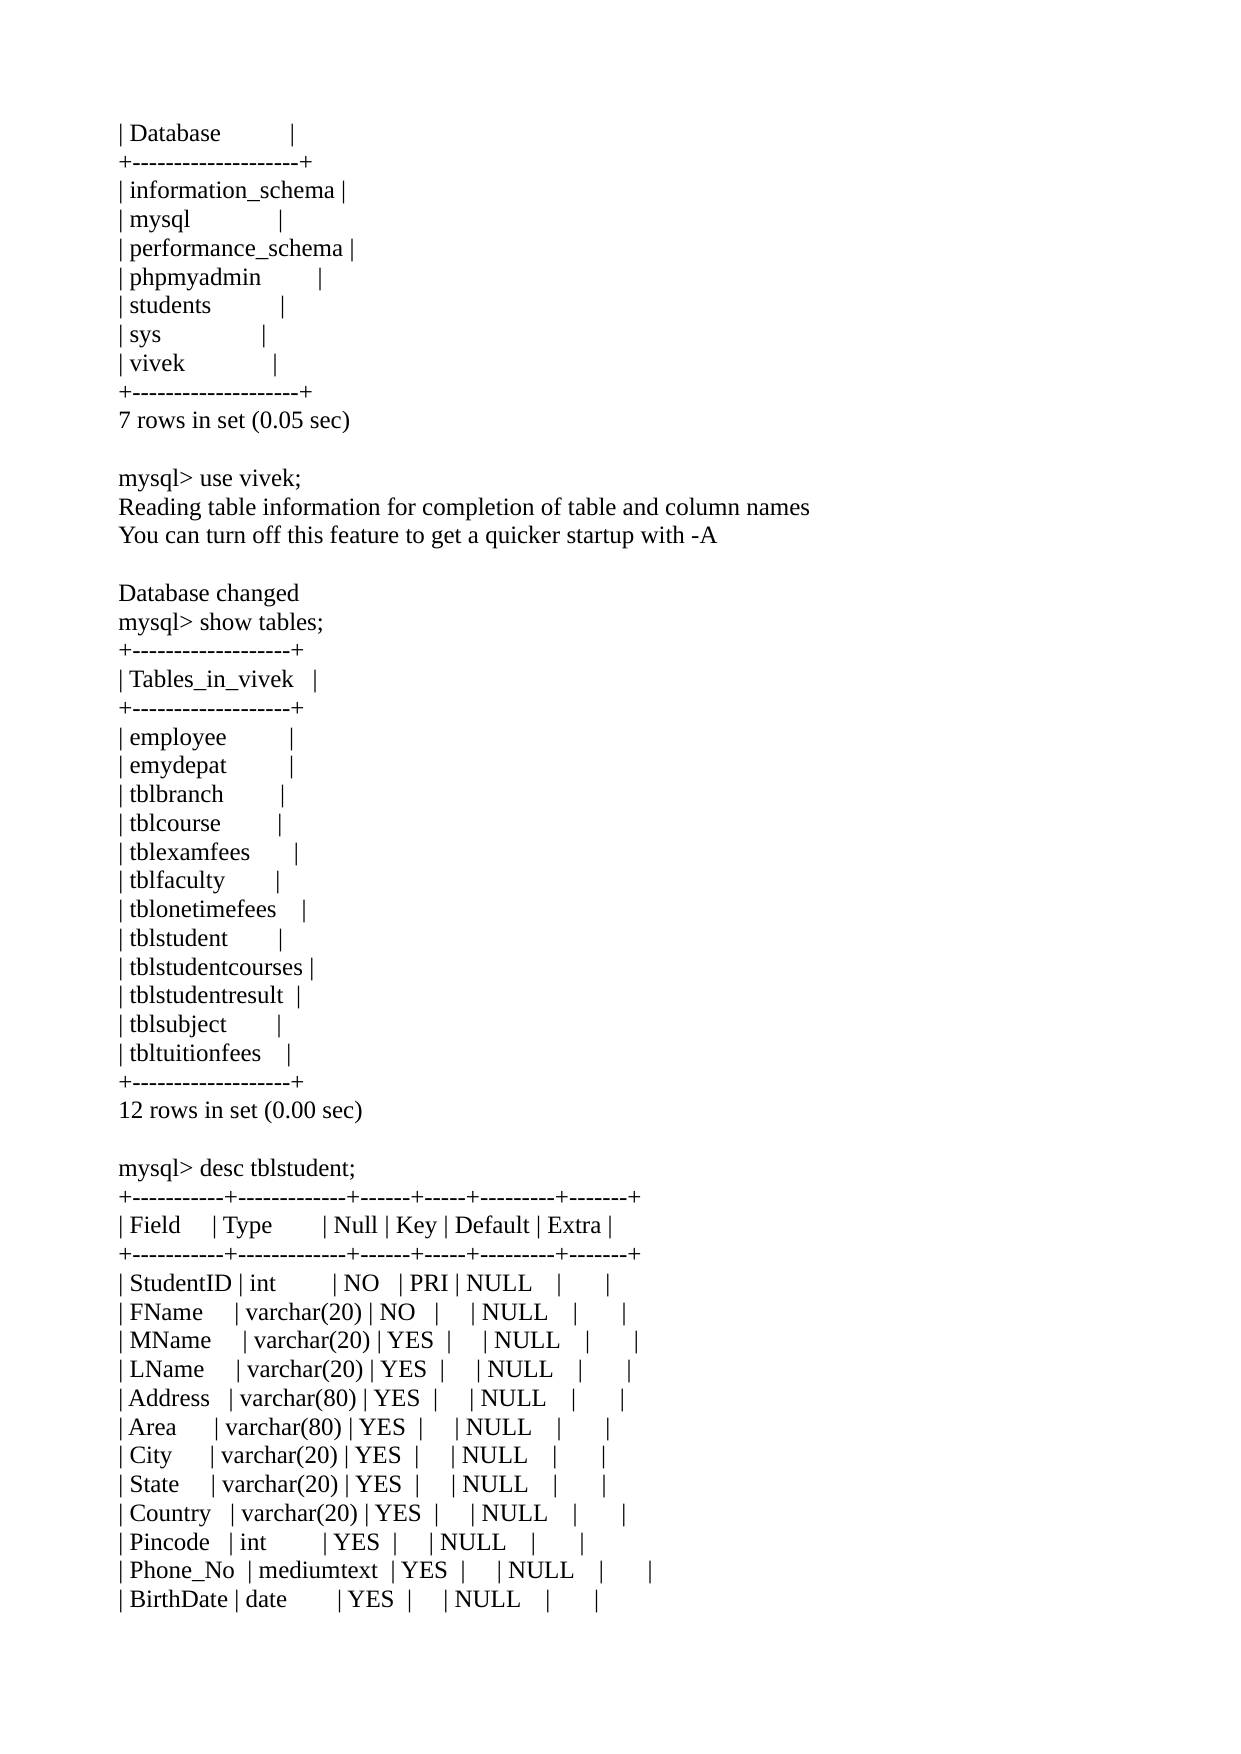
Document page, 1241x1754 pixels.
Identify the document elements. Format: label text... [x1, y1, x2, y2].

text +-----------+-------------+------+-----+---------+-------+ [118, 1182, 1122, 1211]
text | Address | varchar(80) | YES | | NULL | | [118, 1383, 1122, 1412]
text | tblexamfees | [118, 837, 1122, 866]
text +-----------+-------------+------+-----+---------+-------+ [118, 1239, 1122, 1268]
text You can turn off this feature to get a quicker startup with -A [118, 521, 1122, 549]
text | Field | Type | Null | Key | Default | Extra | [118, 1211, 1122, 1239]
text | City | varchar(20) | YES | | NULL | | [118, 1441, 1122, 1469]
text Database changed [118, 578, 1122, 607]
text | information_schema | [118, 176, 1122, 204]
text | students | [118, 291, 1122, 319]
text | BirthDate | date | YES | | NULL | | [118, 1584, 1122, 1613]
text | Phone_No | mediumtext | YES | | NULL | | [118, 1556, 1122, 1584]
text | sys | [118, 319, 1122, 348]
text | State | varchar(20) | YES | | NULL | | [118, 1469, 1122, 1498]
text +-------------------+ [118, 693, 1122, 722]
text | tblonetimefees | [118, 894, 1122, 923]
text mysql> desc tblstudent; [118, 1153, 1122, 1182]
text | Country | varchar(20) | YES | | NULL | | [118, 1498, 1122, 1527]
text | tblfaculty | [118, 866, 1122, 894]
text | StudentID | int | NO | PRI | NULL | | [118, 1268, 1122, 1297]
text | tblcourse | [118, 808, 1122, 837]
text mysql> use vivek; [118, 463, 1122, 492]
text +-------------------+ [118, 1067, 1122, 1096]
text Reading table information for completion of table and column names [118, 492, 1122, 521]
text 12 rows in set (0.00 sec) [118, 1096, 1122, 1124]
text | vivek | [118, 348, 1122, 377]
text | mysql | [118, 204, 1122, 233]
text mysql> show tables; [118, 607, 1122, 636]
text | emydepat | [118, 751, 1122, 779]
text +--------------------+ [118, 377, 1122, 406]
text | employee | [118, 722, 1122, 751]
text | tbltuitionfees | [118, 1038, 1122, 1067]
text | tblstudentresult | [118, 981, 1122, 1009]
text | tblstudent | [118, 923, 1122, 952]
text | Database | [118, 118, 1122, 147]
text | MName | varchar(20) | YES | | NULL | | [118, 1326, 1122, 1354]
text | tblstudentcourses | [118, 952, 1122, 981]
text | tblsubject | [118, 1009, 1122, 1038]
text | Tables_in_vivek | [118, 664, 1122, 693]
text +--------------------+ [118, 147, 1122, 176]
text | tblbranch | [118, 779, 1122, 808]
text | Area | varchar(80) | YES | | NULL | | [118, 1412, 1122, 1441]
text | FName | varchar(20) | NO | | NULL | | [118, 1297, 1122, 1326]
text +-------------------+ [118, 636, 1122, 664]
text | phpmyadmin | [118, 262, 1122, 291]
text | performance_schema | [118, 233, 1122, 262]
text | LName | varchar(20) | YES | | NULL | | [118, 1354, 1122, 1383]
text 7 rows in set (0.05 sec) [118, 406, 1122, 434]
text | Pincode | int | YES | | NULL | | [118, 1527, 1122, 1556]
